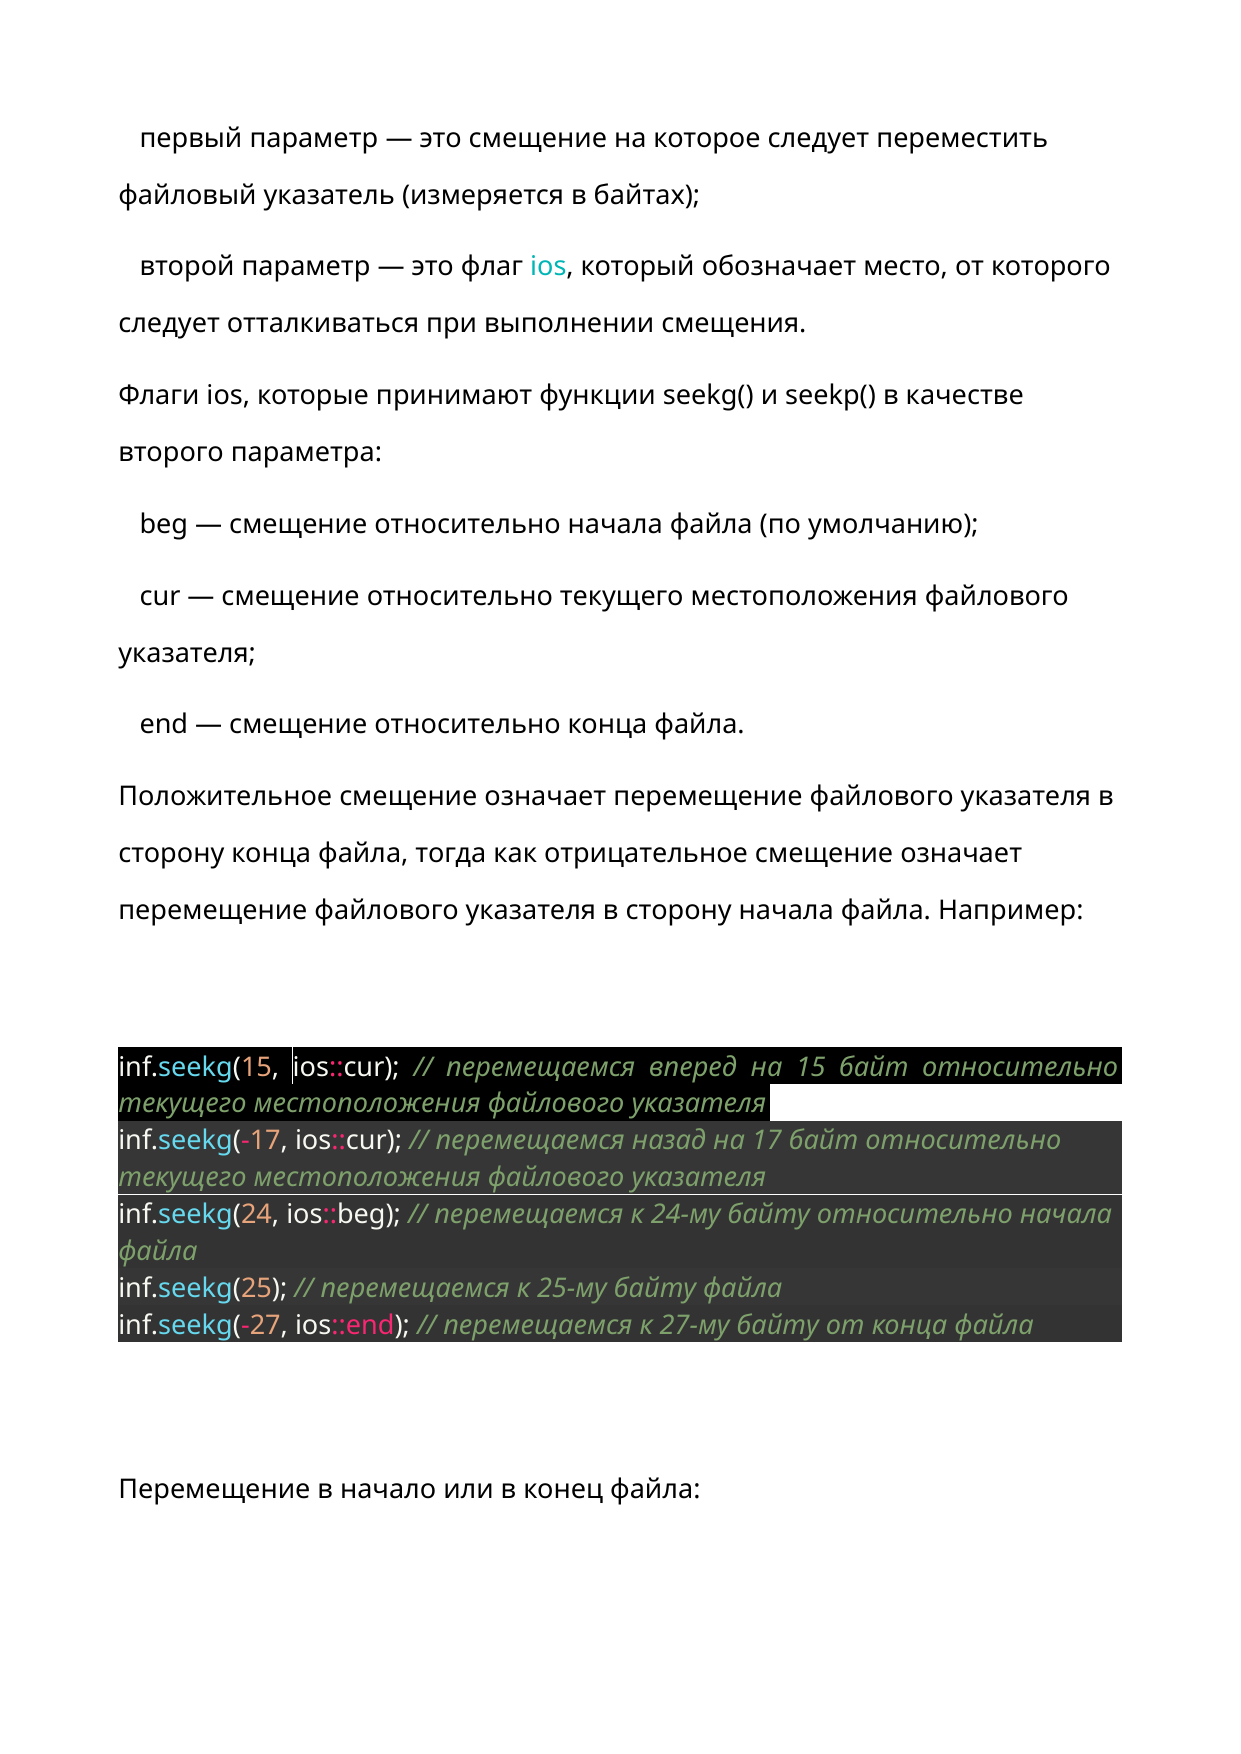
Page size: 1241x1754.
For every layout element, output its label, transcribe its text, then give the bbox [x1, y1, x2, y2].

text end — смещение относительно конца файла. [118, 705, 1122, 742]
text второй параметр — это флаг ios, который обозначает место, от которого следует отталкиваться при выполнении смещения. [118, 247, 1122, 341]
text inf.seekg(-17, ios::cur); // перемещаемся назад на 17 байт относительно текущего местоположения файлового указателя [118, 1121, 1122, 1194]
text inf.seekg(25); // перемещаемся к 25-му байту файла [118, 1268, 1122, 1305]
text inf.seekg(15, ios::cur); // перемещаемся вперед на 15 байт относительно текущего местоположения файлового указателя [118, 1047, 1122, 1121]
text Флаги ios, которые принимают функции seekg() и seekp() в качестве второго параметра: [118, 376, 1122, 469]
text первый параметр — это смещение на которое следует переместить файловый указатель (измеряется в байтах); [118, 118, 1122, 212]
text cur — cмещение относительно текущего местоположения файлового указателя; [118, 576, 1122, 670]
text Положительное смещение означает перемещение файлового указателя в сторону конца файла, тогда как отрицательное смещение означает перемещение файлового указателя в сторону начала файла. Например: [118, 776, 1122, 927]
text inf.seekg(24, ios::beg); // перемещаемся к 24-му байту относительно начала файла [118, 1194, 1122, 1268]
text inf.seekg(-27, ios::end); // перемещаемся к 27-му байту от конца файла [118, 1305, 1122, 1342]
text beg — cмещение относительно начала файла (по умолчанию); [118, 504, 1122, 541]
text Перемещение в начало или в конец файла: [118, 1469, 1122, 1506]
